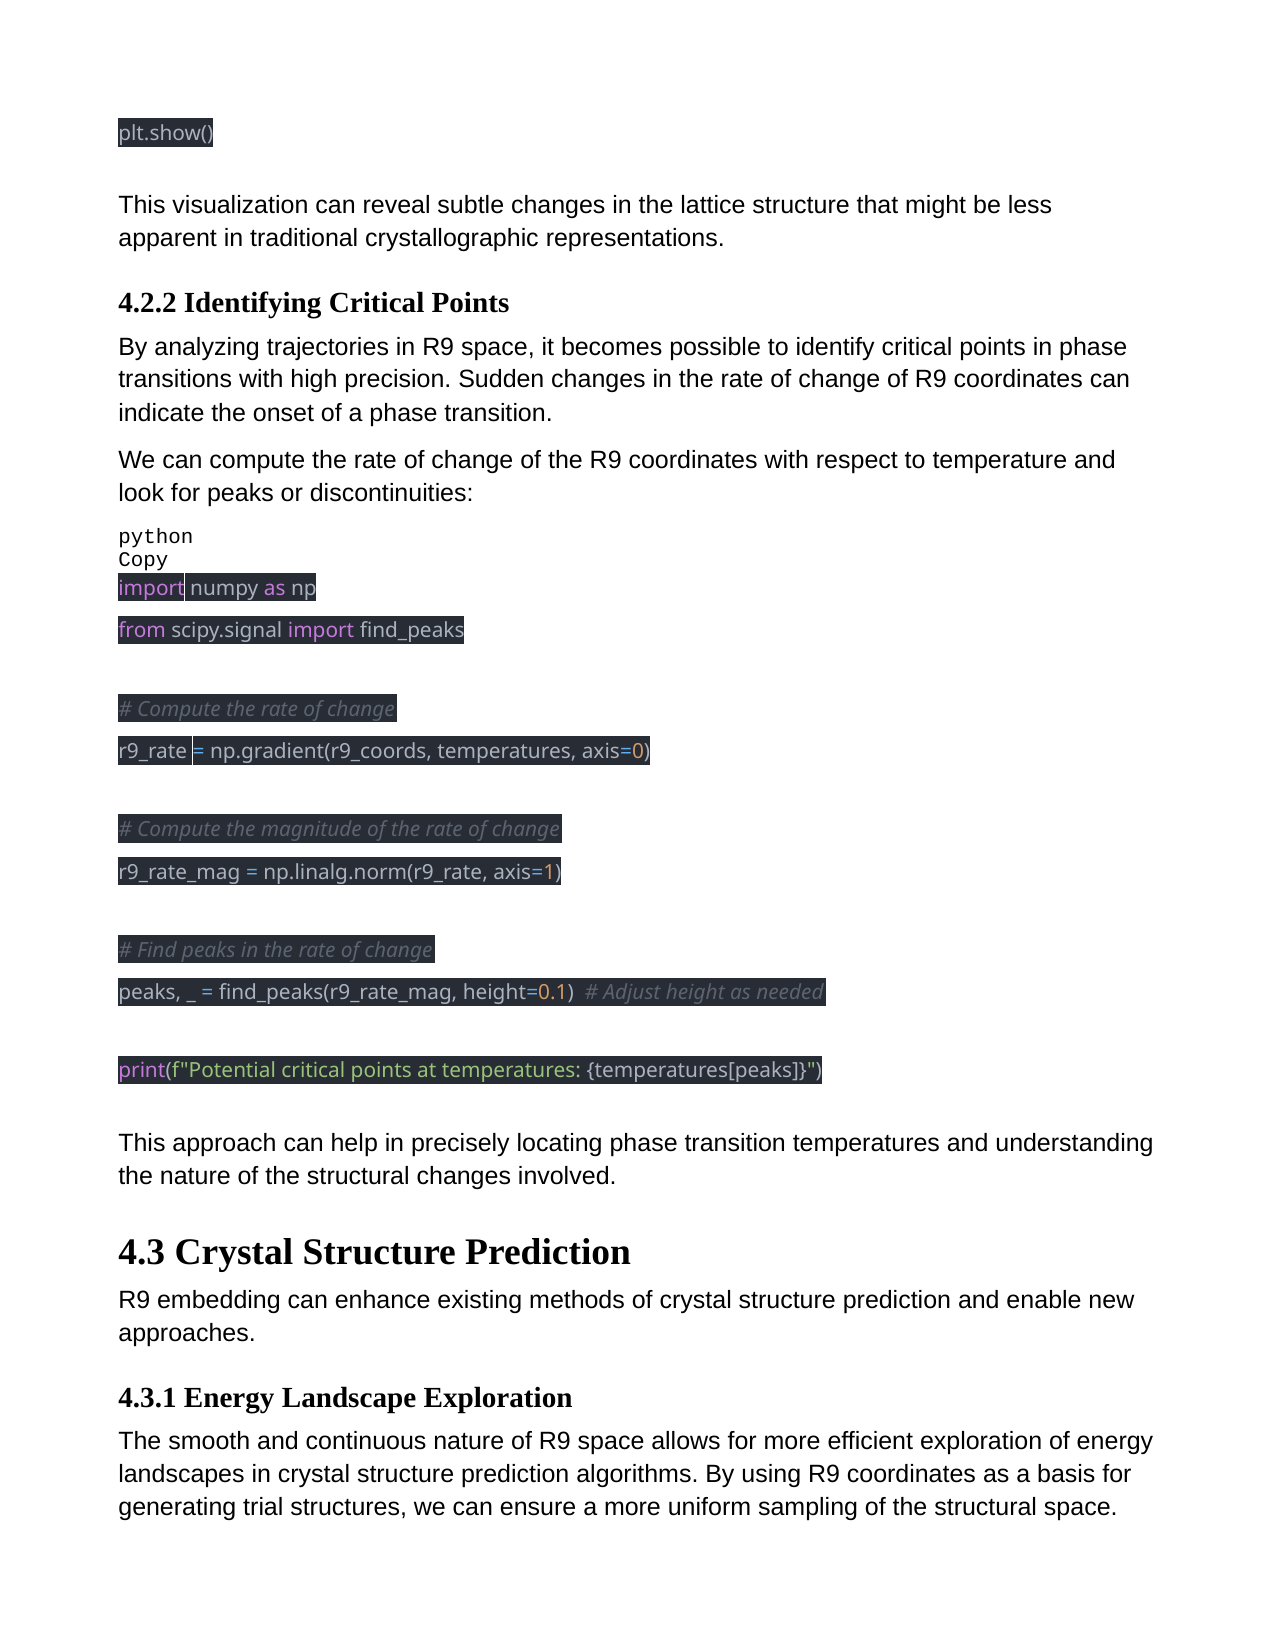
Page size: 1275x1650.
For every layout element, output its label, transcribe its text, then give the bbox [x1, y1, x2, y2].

text # Compute the magnitude of the rate of change [118, 814, 1157, 843]
text We can compute the rate of change of the R9 coordinates with respect to temperature and look for peaks or discontinuities: [118, 445, 1157, 507]
text By analyzing trajectories in R9 space, it becomes possible to identify critical points in phase transitions with high precision. Sudden changes in the rate of change of R9 coordinates can indicate the onset of a phase transition. [118, 331, 1157, 426]
text This approach can help in precisely locating phase transition temperatures and understanding the nature of the structural changes involved. [118, 1128, 1157, 1189]
text python [118, 526, 1157, 549]
text print(f"Potential critical points at temperatures: {temperatures[peaks]}") [118, 1056, 1157, 1084]
subtitle 4.3.1 Energy Landscape Exploration [118, 1380, 1157, 1413]
text Copy [118, 549, 1157, 573]
text peaks, _ = find_peaks(r9_rate_mag, height=0.1) # Adjust height as needed [118, 977, 1157, 1006]
text r9_rate = np.gradient(r9_coords, temperatures, axis=0) [118, 736, 1157, 765]
subtitle 4.3 Crystal Structure Prediction [118, 1229, 1157, 1272]
text import numpy as np [118, 573, 1157, 601]
text R9 embedding can enhance existing methods of crystal structure prediction and enable new approaches. [118, 1285, 1157, 1346]
text # Compute the rate of change [118, 694, 1157, 722]
text # Find peaks in the rate of change [118, 935, 1157, 963]
text from scipy.signal import find_peaks [118, 616, 1157, 644]
text r9_rate_mag = np.linalg.norm(r9_rate, axis=1) [118, 857, 1157, 885]
text plt.show() [118, 118, 1157, 147]
text This visualization can reveal subtle changes in the lattice structure that might be less apparent in traditional crystallographic representations. [118, 190, 1157, 252]
text The smooth and continuous nature of R9 space allows for more efficient exploration of energy landscapes in crystal structure prediction algorithms. By using R9 coordinates as a basis for generating trial structures, we can ensure a more uniform sampling of the structural space. [118, 1426, 1157, 1521]
subtitle 4.2.2 Identifying Critical Points [118, 285, 1157, 319]
